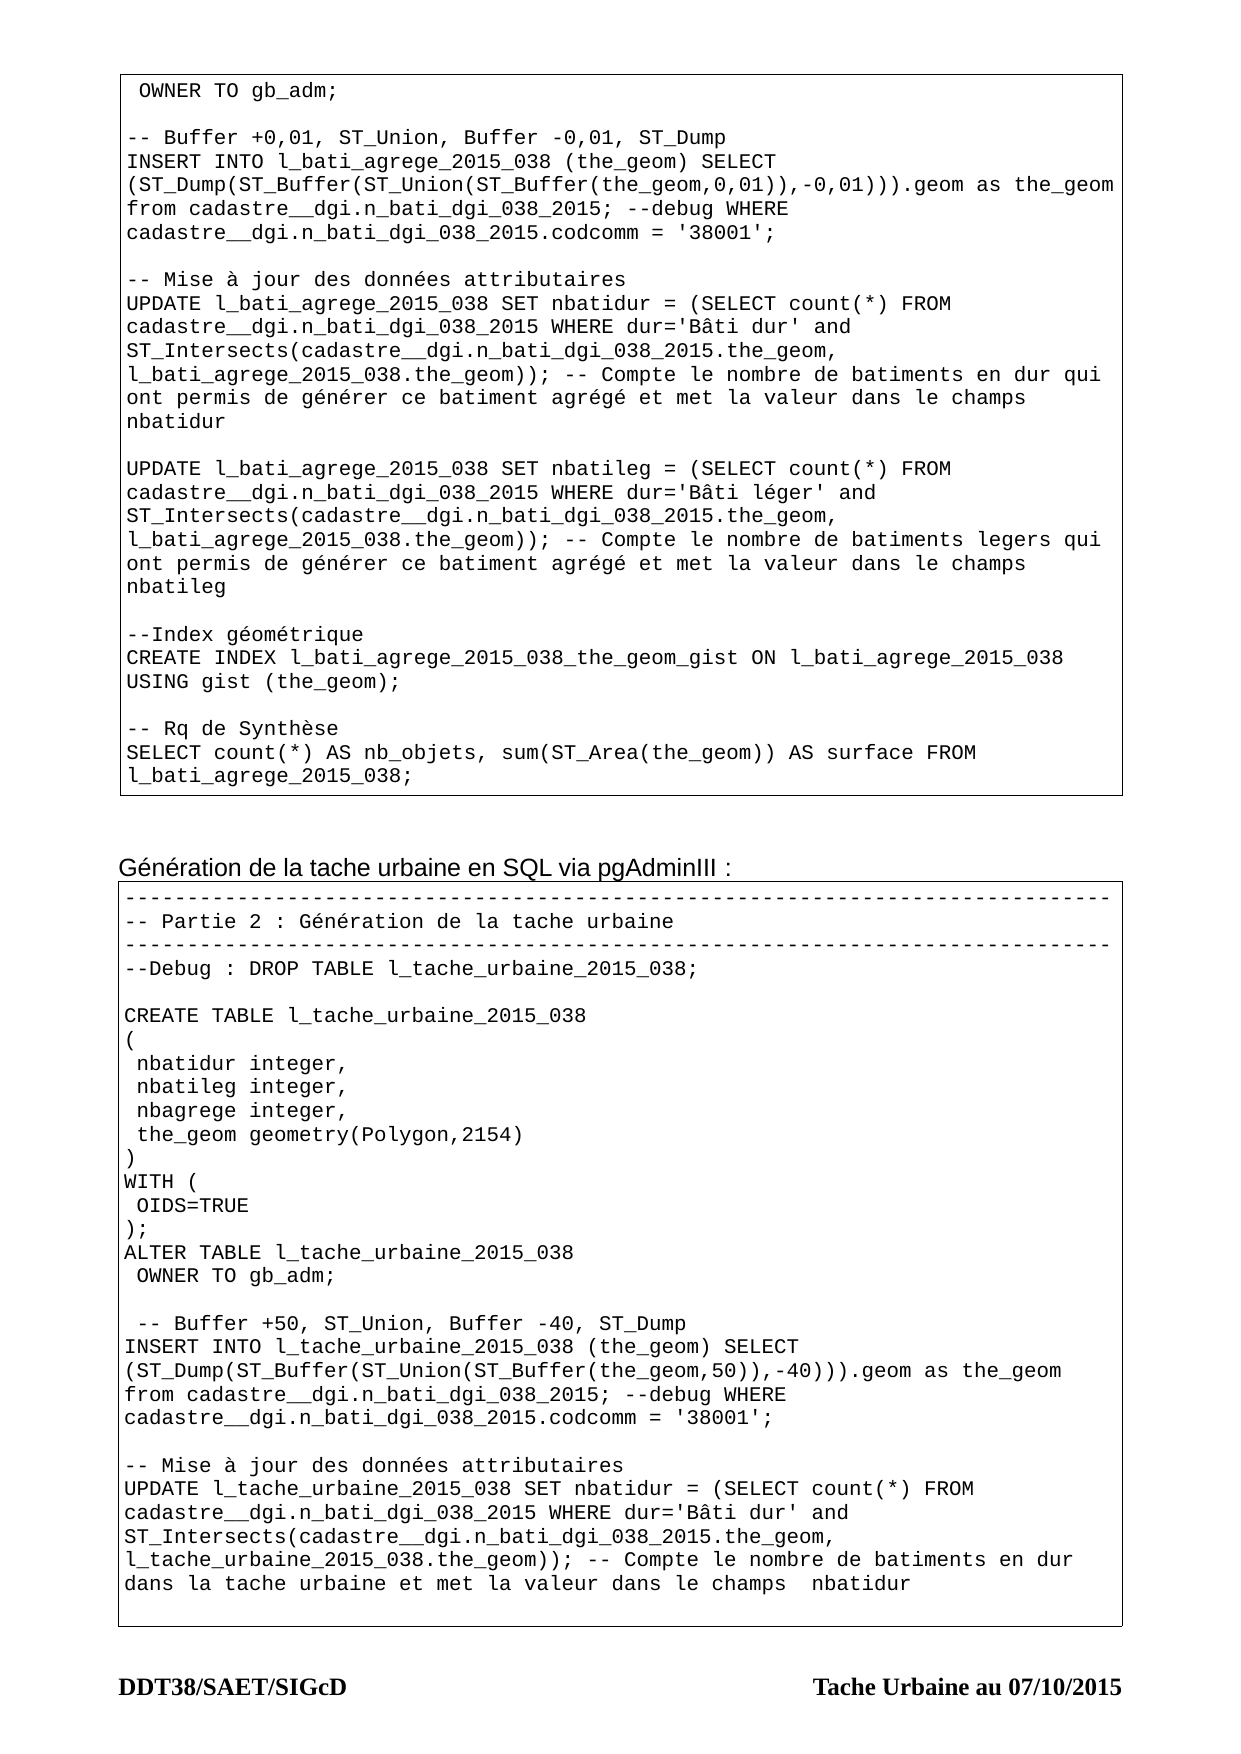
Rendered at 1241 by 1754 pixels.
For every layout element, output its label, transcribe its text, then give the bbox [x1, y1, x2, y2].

table_header OWNER TO gb_adm; -- Buffer +0,01, ST_Union, Buffer -0,01, ST_Dump INSERT INTO l_bati_agrege_2015_038 (the_geom) SELECT (ST_Dump(ST_Buffer(ST_Union(ST_Buffer(the_geom,0,01)),-0,01))).geom as the_geom from cadastre__dgi.n_bati_dgi_038_2015; --debug WHERE cadastre__dgi.n_bati_dgi_038_2015.codcomm = '38001'; -- Mise à jour des données attributaires UPDATE l_bati_agrege_2015_038 SET nbatidur = (SELECT count(*) FROM cadastre__dgi.n_bati_dgi_038_2015 WHERE dur='Bâti dur' and ST_Intersects(cadastre__dgi.n_bati_dgi_038_2015.the_geom, l_bati_agrege_2015_038.the_geom)); -- Compte le nombre de batiments en dur qui ont permis de générer ce batiment agrégé et met la valeur dans le champs nbatidur UPDATE l_bati_agrege_2015_038 SET nbatileg = (SELECT count(*) FROM cadastre__dgi.n_bati_dgi_038_2015 WHERE dur='Bâti léger' and ST_Intersects(cadastre__dgi.n_bati_dgi_038_2015.the_geom, l_bati_agrege_2015_038.the_geom)); -- Compte le nombre de batiments legers qui ont permis de générer ce batiment agrégé et met la valeur dans le champs nbatileg --Index géométrique CREATE INDEX l_bati_agrege_2015_038_the_geom_gist ON l_bati_agrege_2015_038 USING gist (the_geom); -- Rq de Synthèse SELECT count(*) AS nb_objets, sum(ST_Area(the_geom)) AS surface FROM l_bati_agrege_2015_038; [121, 75, 1122, 795]
table_header ------------------------------------------------------------------------------- -- Partie 2 : Génération de la tache urbaine ------------------------------------------------------------------------------- --Debug : DROP TABLE l_tache_urbaine_2015_038; CREATE TABLE l_tache_urbaine_2015_038 ( nbatidur integer, nbatileg integer, nbagrege integer, the_geom geometry(Polygon,2154) ) WITH ( OIDS=TRUE ); ALTER TABLE l_tache_urbaine_2015_038 OWNER TO gb_adm; -- Buffer +50, ST_Union, Buffer -40, ST_Dump INSERT INTO l_tache_urbaine_2015_038 (the_geom) SELECT (ST_Dump(ST_Buffer(ST_Union(ST_Buffer(the_geom,50)),-40))).geom as the_geom from cadastre__dgi.n_bati_dgi_038_2015; --debug WHERE cadastre__dgi.n_bati_dgi_038_2015.codcomm = '38001'; -- Mise à jour des données attributaires UPDATE l_tache_urbaine_2015_038 SET nbatidur = (SELECT count(*) FROM cadastre__dgi.n_bati_dgi_038_2015 WHERE dur='Bâti dur' and ST_Intersects(cadastre__dgi.n_bati_dgi_038_2015.the_geom, l_tache_urbaine_2015_038.the_geom)); -- Compte le nombre de batiments en dur dans la tache urbaine et met la valeur dans le champs nbatidur [119, 882, 1122, 1626]
text Génération de la tache urbaine en SQL via pgAdminIII : [118, 853, 1122, 881]
